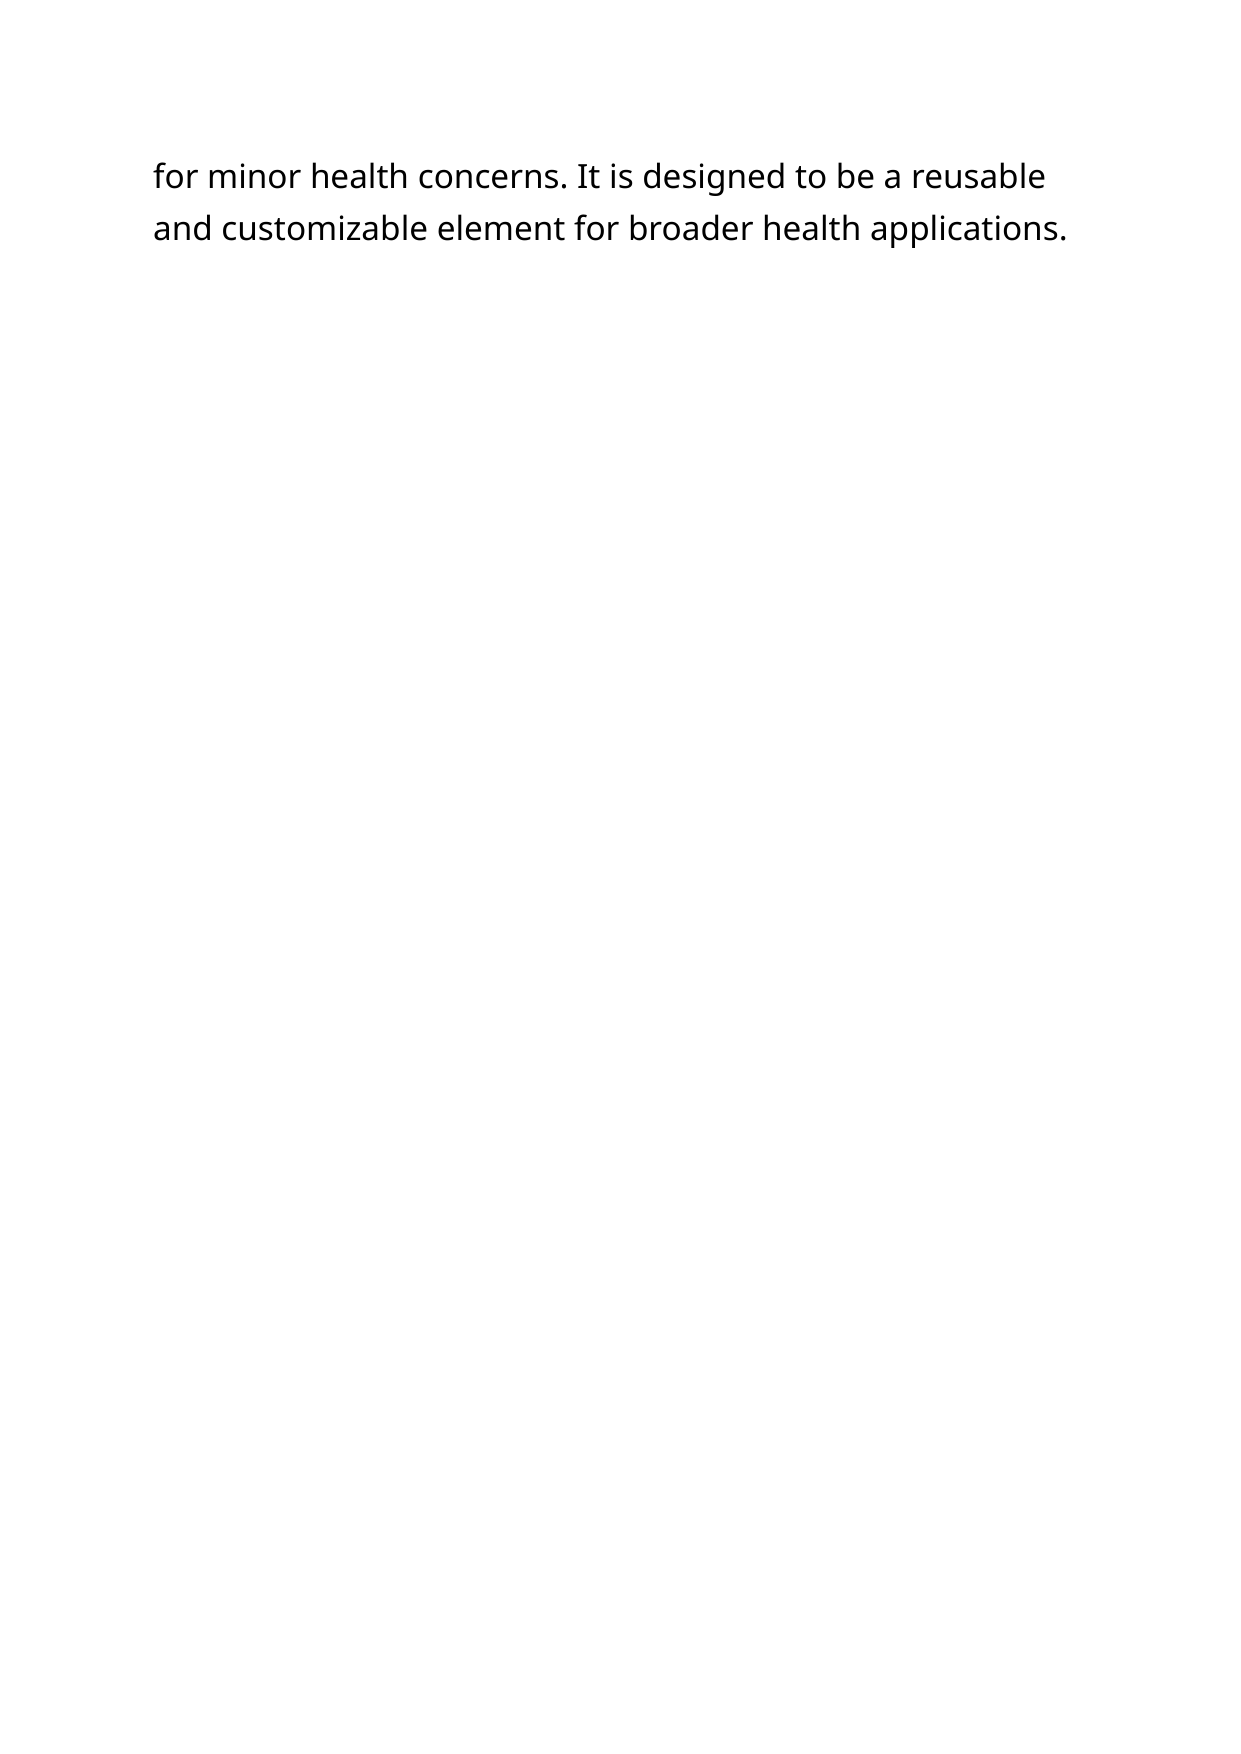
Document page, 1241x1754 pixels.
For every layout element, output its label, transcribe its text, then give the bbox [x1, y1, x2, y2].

text for minor health concerns. It is designed to be a reusable and customizable element for broader health applications. [153, 153, 1087, 251]
